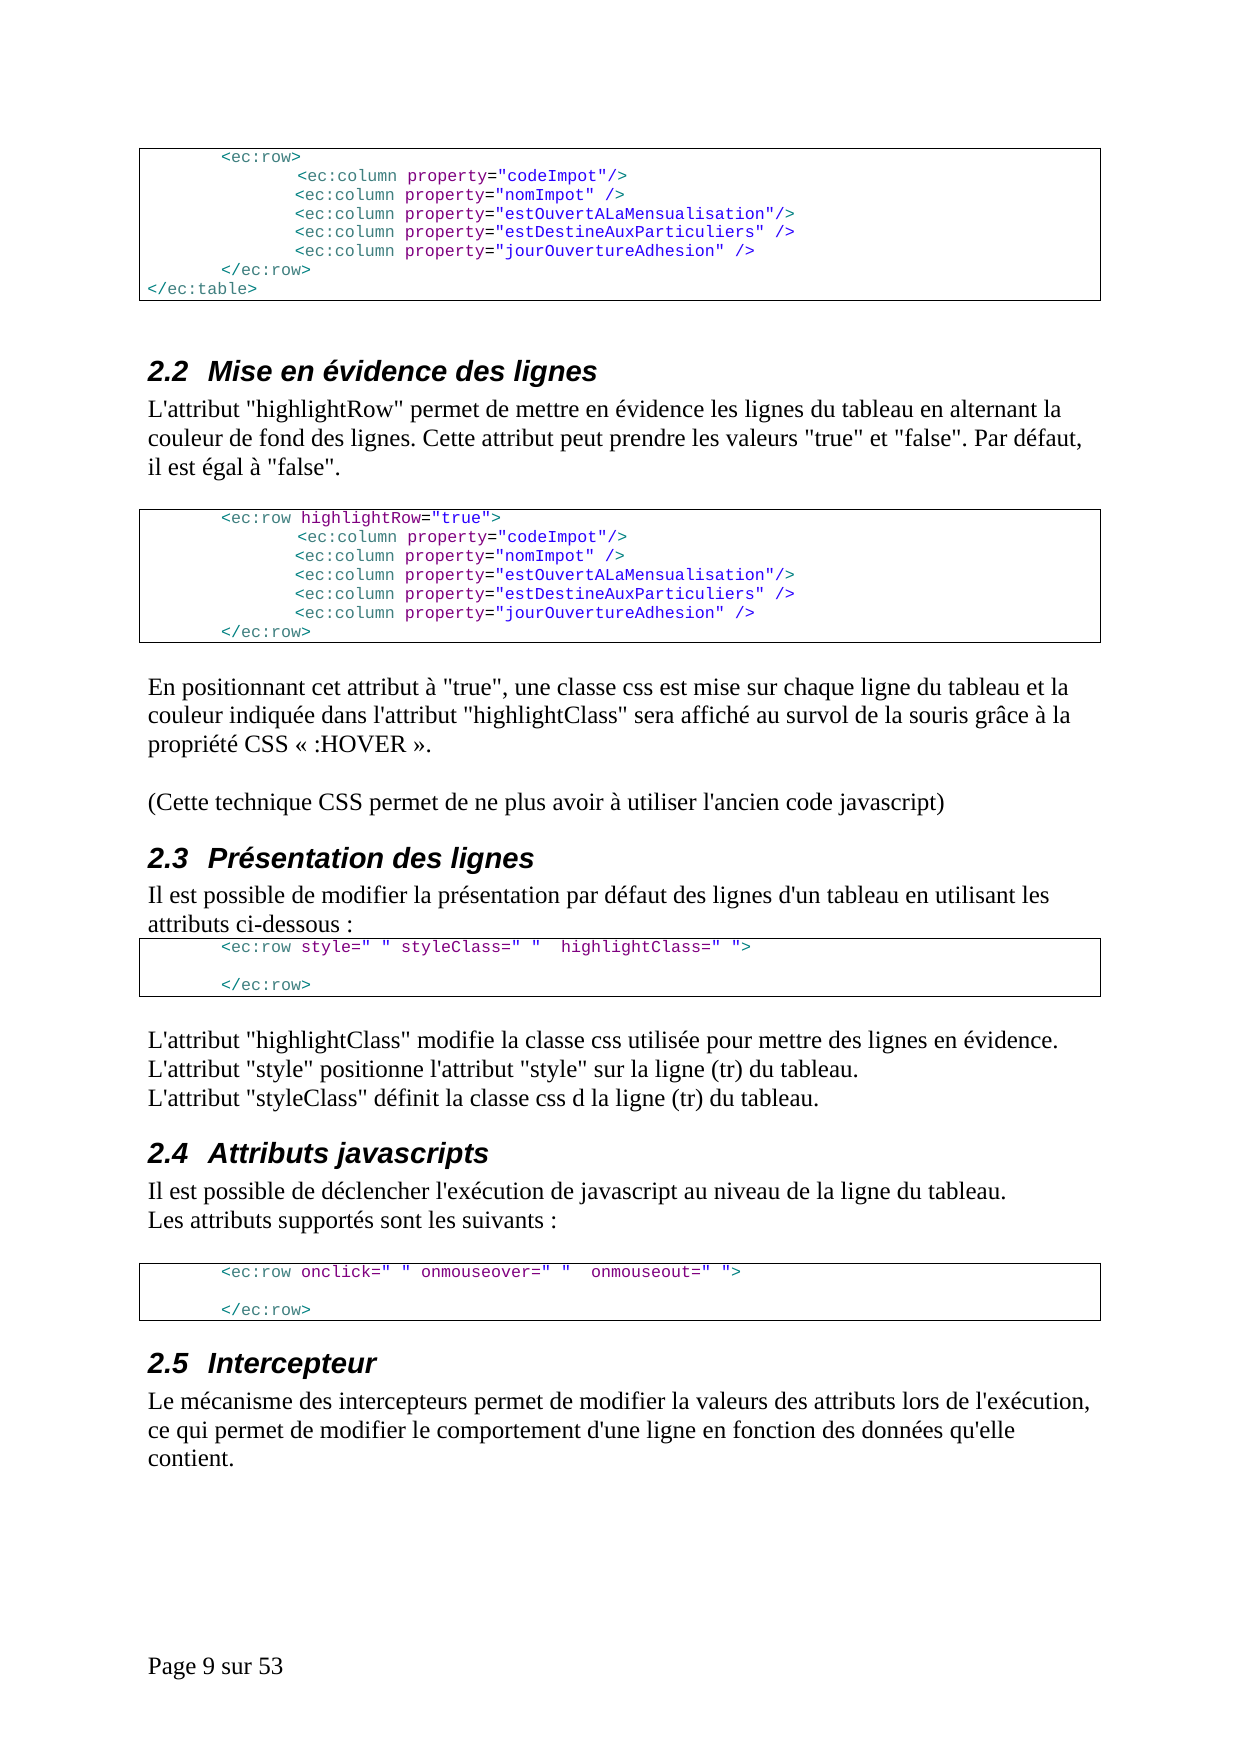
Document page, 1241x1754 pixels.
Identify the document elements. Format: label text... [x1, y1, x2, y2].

table_header <ec:row highlightRow="true"> <ec:column property="codeImpot"/> <ec:column property="nomImpot" /> <ec:column property="estOuvertALaMensualisation"/> <ec:column property="estDestineAuxParticuliers" /> <ec:column property="jourOuvertureAdhesion" /> </ec:row> [140, 510, 1100, 642]
table_header <ec:row> <ec:column property="codeImpot"/> <ec:column property="nomImpot" /> <ec:column property="estOuvertALaMensualisation"/> <ec:column property="estDestineAuxParticuliers" /> <ec:column property="jourOuvertureAdhesion" /> </ec:row> </ec:table> [140, 149, 1100, 299]
text (Cette technique CSS permet de ne plus avoir à utiliser l'ancien code javascript) [148, 787, 1092, 816]
subtitle Intercepteur [148, 1346, 1092, 1380]
subtitle Attributs javascripts [148, 1137, 1092, 1170]
text Il est possible de déclencher l'exécution de javascript au niveau de la ligne du tableau. [148, 1176, 1092, 1205]
text Les attributs supportés sont les suivants : [148, 1205, 1092, 1234]
table_header <ec:row onclick=" " onmouseover=" " onmouseout=" "> </ec:row> [140, 1264, 1100, 1320]
text L'attribut "highlightRow" permet de mettre en évidence les lignes du tableau en alternant la couleur de fond des lignes. Cette attribut peut prendre les valeurs "true" et "false". Par défaut, il est égal à "false". [148, 394, 1092, 480]
text Il est possible de modifier la présentation par défaut des lignes d'un tableau en utilisant les attributs ci-dessous : [148, 880, 1092, 938]
subtitle Présentation des lignes [148, 841, 1092, 874]
text En positionnant cet attribut à "true", une classe css est mise sur chaque ligne du tableau et la couleur indiquée dans l'attribut "highlightClass" sera affiché au survol de la souris grâce à la propriété CSS « :HOVER ». [148, 672, 1092, 758]
text L'attribut "highlightClass" modifie la classe css utilisée pour mettre des lignes en évidence. [148, 1025, 1092, 1054]
text L'attribut "style" positionne l'attribut "style" sur la ligne (tr) du tableau. [148, 1054, 1092, 1083]
subtitle Mise en évidence des lignes [148, 354, 1092, 388]
text L'attribut "styleClass" définit la classe css d la ligne (tr) du tableau. [148, 1083, 1092, 1112]
table_header <ec:row style=" " styleClass=" " highlightClass=" "> </ec:row> [140, 939, 1100, 996]
text Le mécanisme des intercepteurs permet de modifier la valeurs des attributs lors de l'exécution, ce qui permet de modifier le comportement d'une ligne en fonction des données qu'elle contient. [148, 1386, 1092, 1472]
